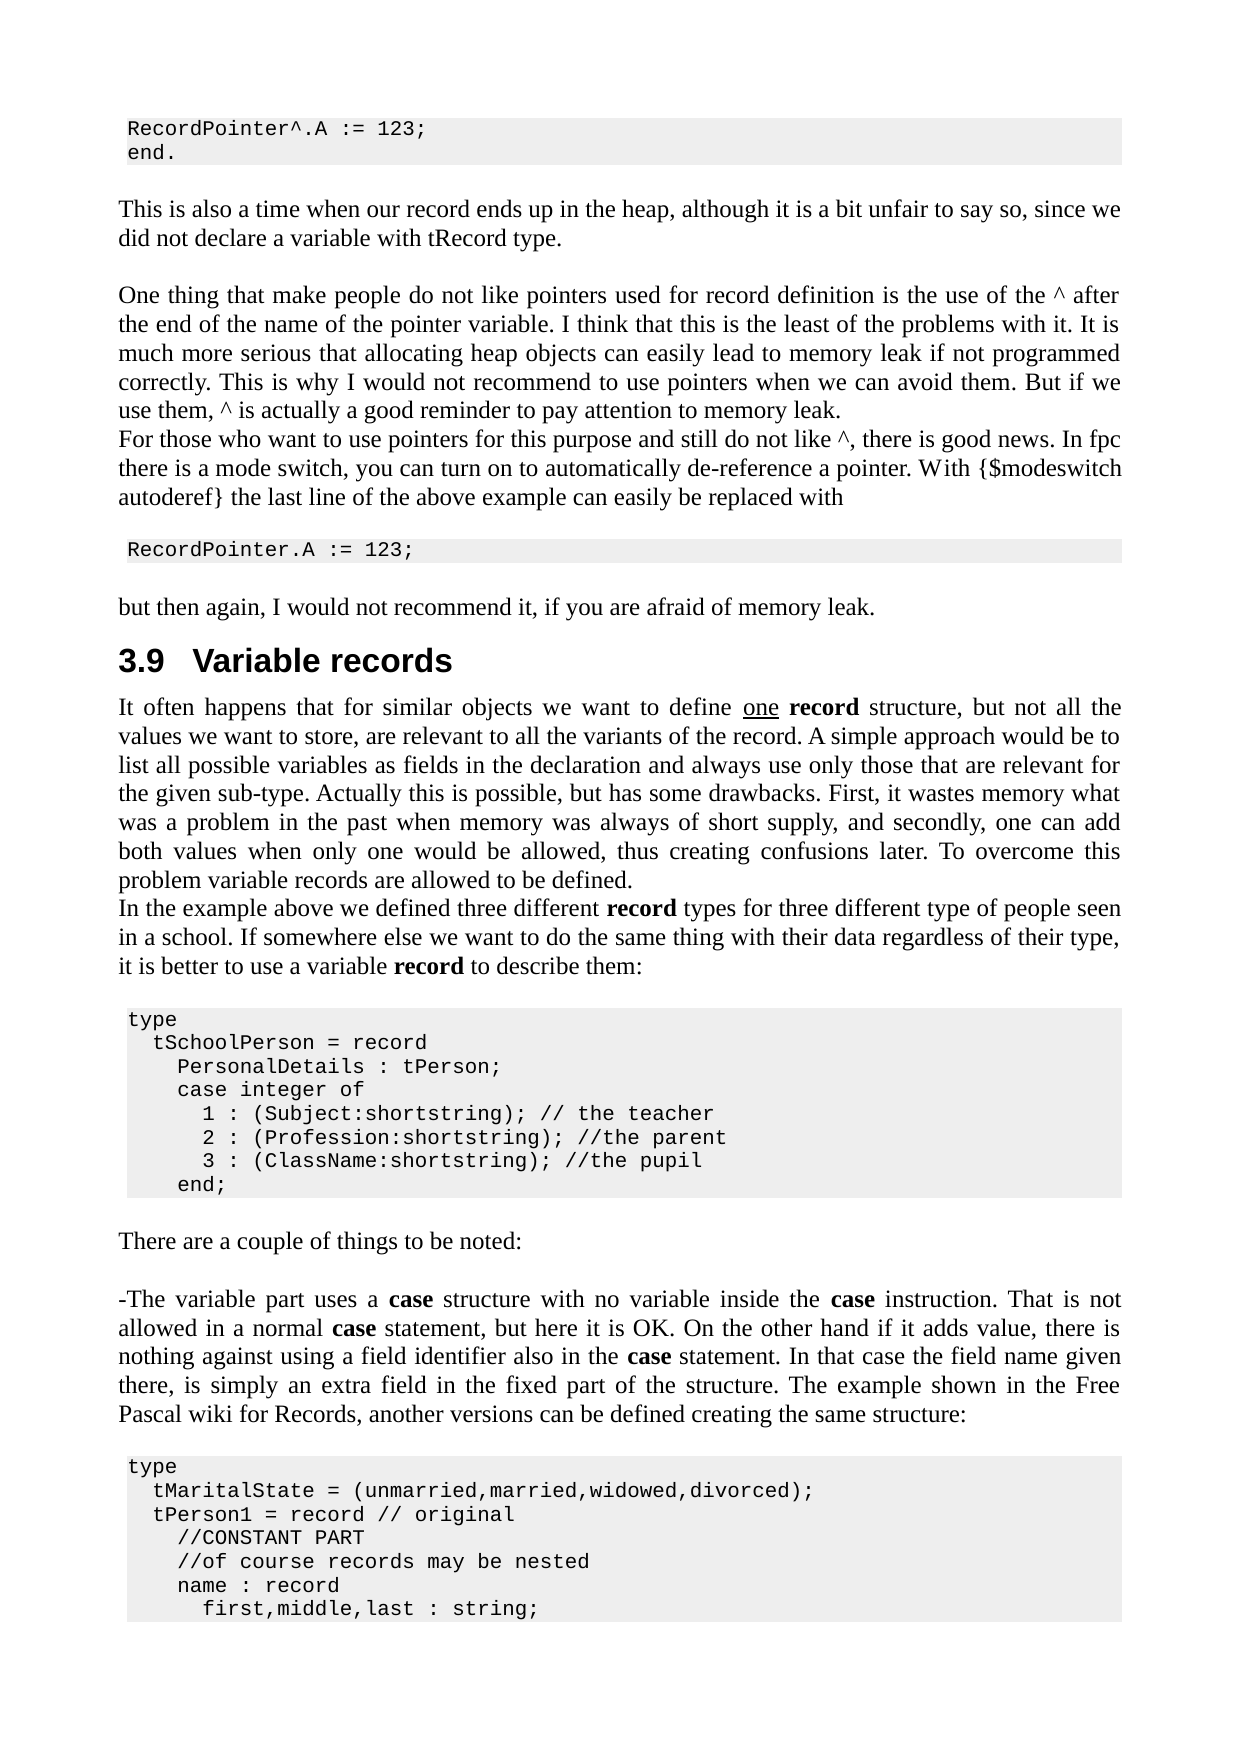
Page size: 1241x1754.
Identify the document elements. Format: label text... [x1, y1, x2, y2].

text tSchoolPerson = record [127, 1032, 1122, 1056]
text 2 : (Profession:shortstring); //the parent [127, 1127, 1122, 1150]
text For those who want to use pointers for this purpose and still do not like ^, there is good news. In fpc there is a mode switch, you can turn on to automatically de-reference a pointer. With {$modeswitch autoderef} the last line of the above example can easily be replaced with [118, 424, 1122, 510]
text In the example above we defined three different record types for three different type of people seen in a school. If somewhere else we want to do the same thing with their data regardless of their type, it is better to use a variable record to describe them: [118, 893, 1122, 980]
text case integer of [127, 1079, 1122, 1103]
text end; [127, 1174, 1122, 1198]
text first,middle,last : string; [127, 1598, 1122, 1622]
text name : record [127, 1575, 1122, 1598]
text tMaritalState = (unmarried,married,widowed,divorced); [127, 1480, 1122, 1504]
text One thing that make people do not like pointers used for record definition is the use of the ^ after the end of the name of the pointer variable. I think that this is the least of the problems with it. It is much more serious that allocating heap objects can easily lead to memory leak if not programmed correctly. This is why I would not recommend to use pointers when we can avoid them. But if we use them, ^ is actually a good reminder to pay attention to memory leak. [118, 280, 1122, 424]
text type [127, 1008, 1122, 1032]
text -The variable part uses a case structure with no variable inside the case instruction. That is not allowed in a normal case statement, but here it is OK. On the other hand if it adds value, there is nothing against using a field identifier also in the case statement. In that case the field name given there, is simply an extra field in the fixed part of the structure. The example shown in the Free Pascal wiki for Records, another versions can be defined creating the same structure: [118, 1284, 1122, 1428]
text tPerson1 = record // original [127, 1504, 1122, 1527]
text end. [127, 142, 1122, 165]
text but then again, I would not recommend it, if you are afraid of memory leak. [118, 592, 1122, 620]
text RecordPointer^.A := 123; [127, 118, 1122, 142]
subtitle Variable records [118, 641, 1122, 680]
text type [127, 1456, 1122, 1480]
text This is also a time when our record ends up in the heap, although it is a bit unfair to say so, since we did not declare a variable with tRecord type. [118, 194, 1122, 252]
text It often happens that for similar objects we want to define one record structure, but not all the values we want to store, are relevant to all the variants of the record. A simple approach would be to list all possible variables as fields in the declaration and always use only those that are relevant for the given sub-type. Actually this is possible, but has some drawbacks. First, it wastes memory what was a problem in the past when memory was always of short supply, and secondly, one can add both values when only one would be allowed, thus creating confusions later. To overcome this problem variable records are allowed to be defined. [118, 692, 1122, 893]
text RecordPointer.A := 123; [127, 539, 1122, 563]
text 3 : (ClassName:shortstring); //the pupil [127, 1150, 1122, 1174]
text //CONSTANT PART [127, 1527, 1122, 1551]
text PersonalDetails : tPerson; [127, 1056, 1122, 1079]
text 1 : (Subject:shortstring); // the teacher [127, 1103, 1122, 1127]
text There are a couple of things to be noted: [118, 1226, 1122, 1255]
text //of course records may be nested [127, 1551, 1122, 1575]
